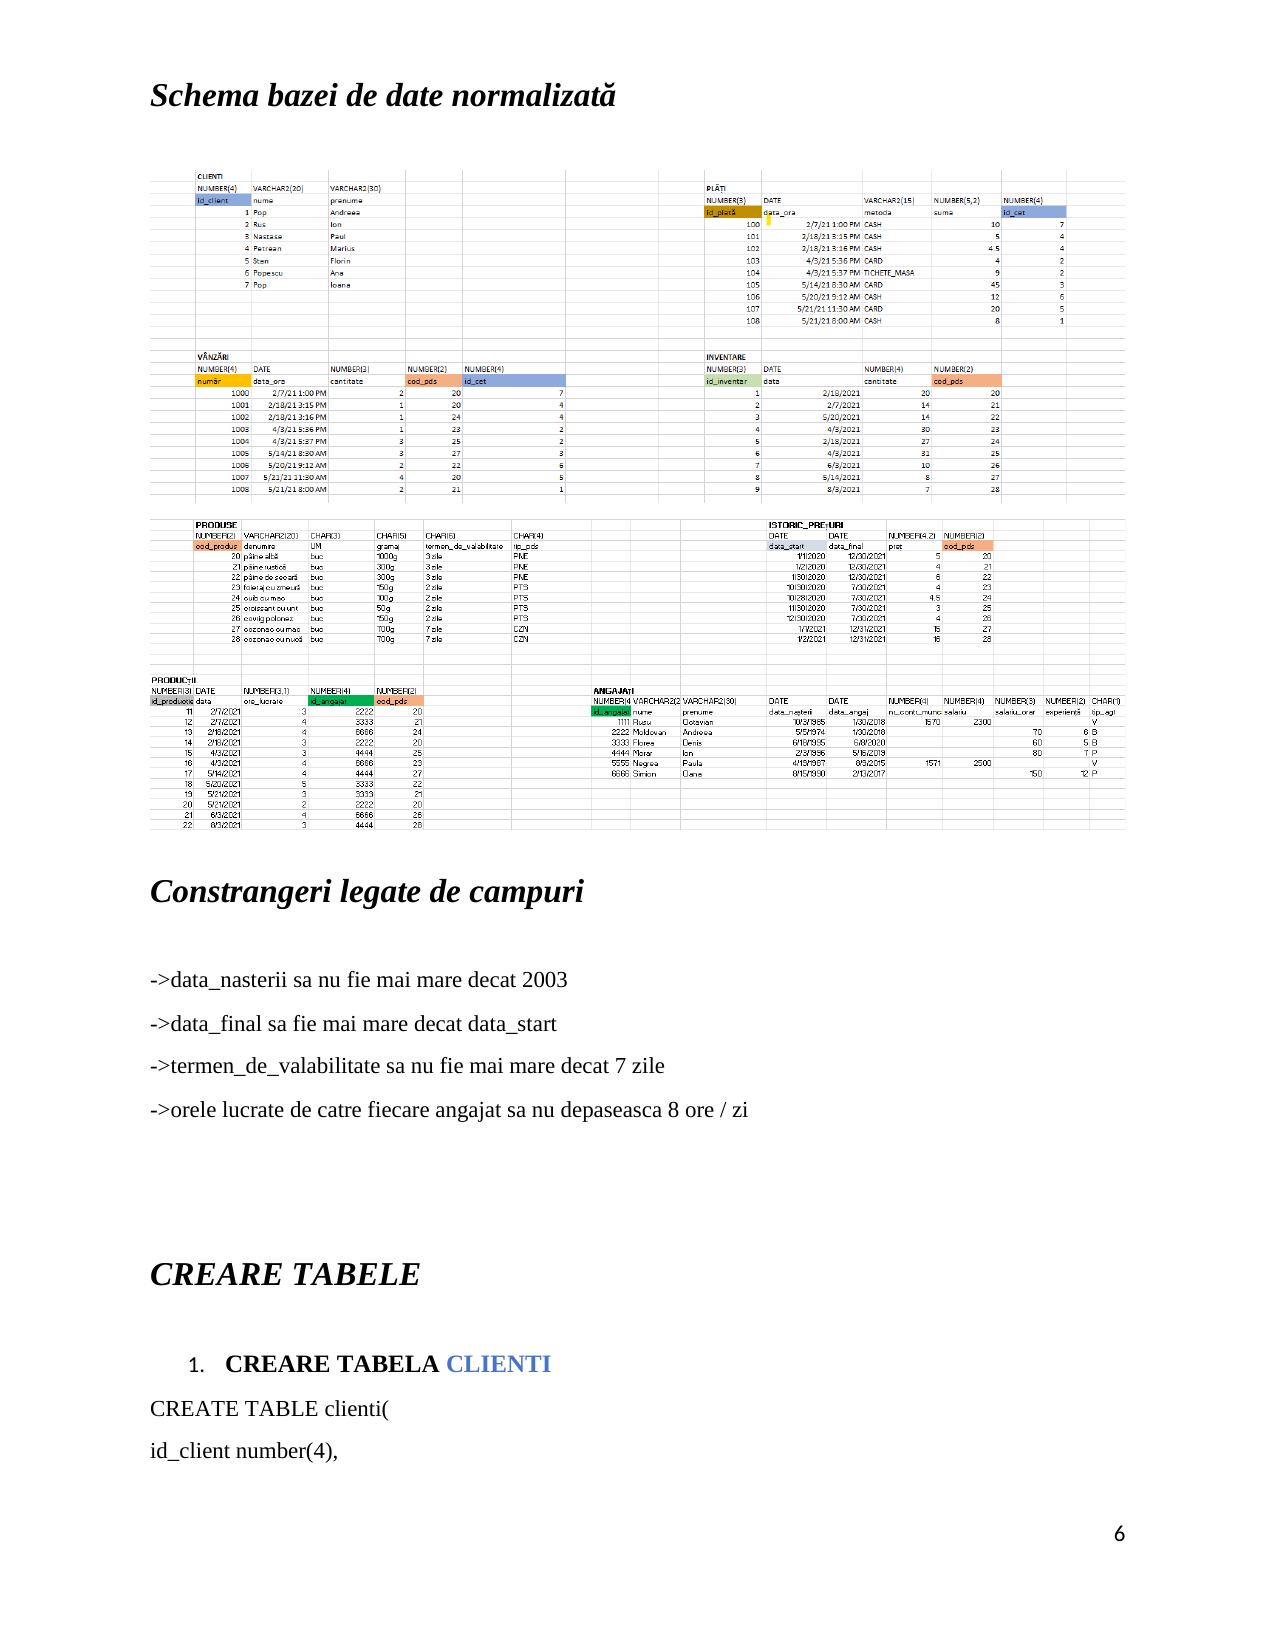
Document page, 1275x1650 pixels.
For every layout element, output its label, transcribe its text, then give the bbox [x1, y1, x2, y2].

subtitle Constrangeri legate de campuri [150, 872, 1125, 910]
text ->data_final sa fie mai mare decat data_start [150, 1009, 1125, 1036]
subtitle CREARE TABELE [150, 1254, 1125, 1292]
text ->termen_de_valabilitate sa nu fie mai mare decat 7 zile [150, 1053, 1125, 1079]
subtitle Schema bazei de date normalizată [150, 75, 1125, 113]
text id_client number(4), [150, 1438, 1125, 1464]
text ->data_nasterii sa nu fie mai mare decat 2003 [150, 967, 1125, 993]
list CREARE TABELA CLIENTI [187, 1349, 1125, 1378]
text ->orele lucrate de catre fiecare angajat sa nu depaseasca 8 ore / zi [150, 1096, 1125, 1122]
text CREATE TABLE clienti( [150, 1394, 1125, 1421]
